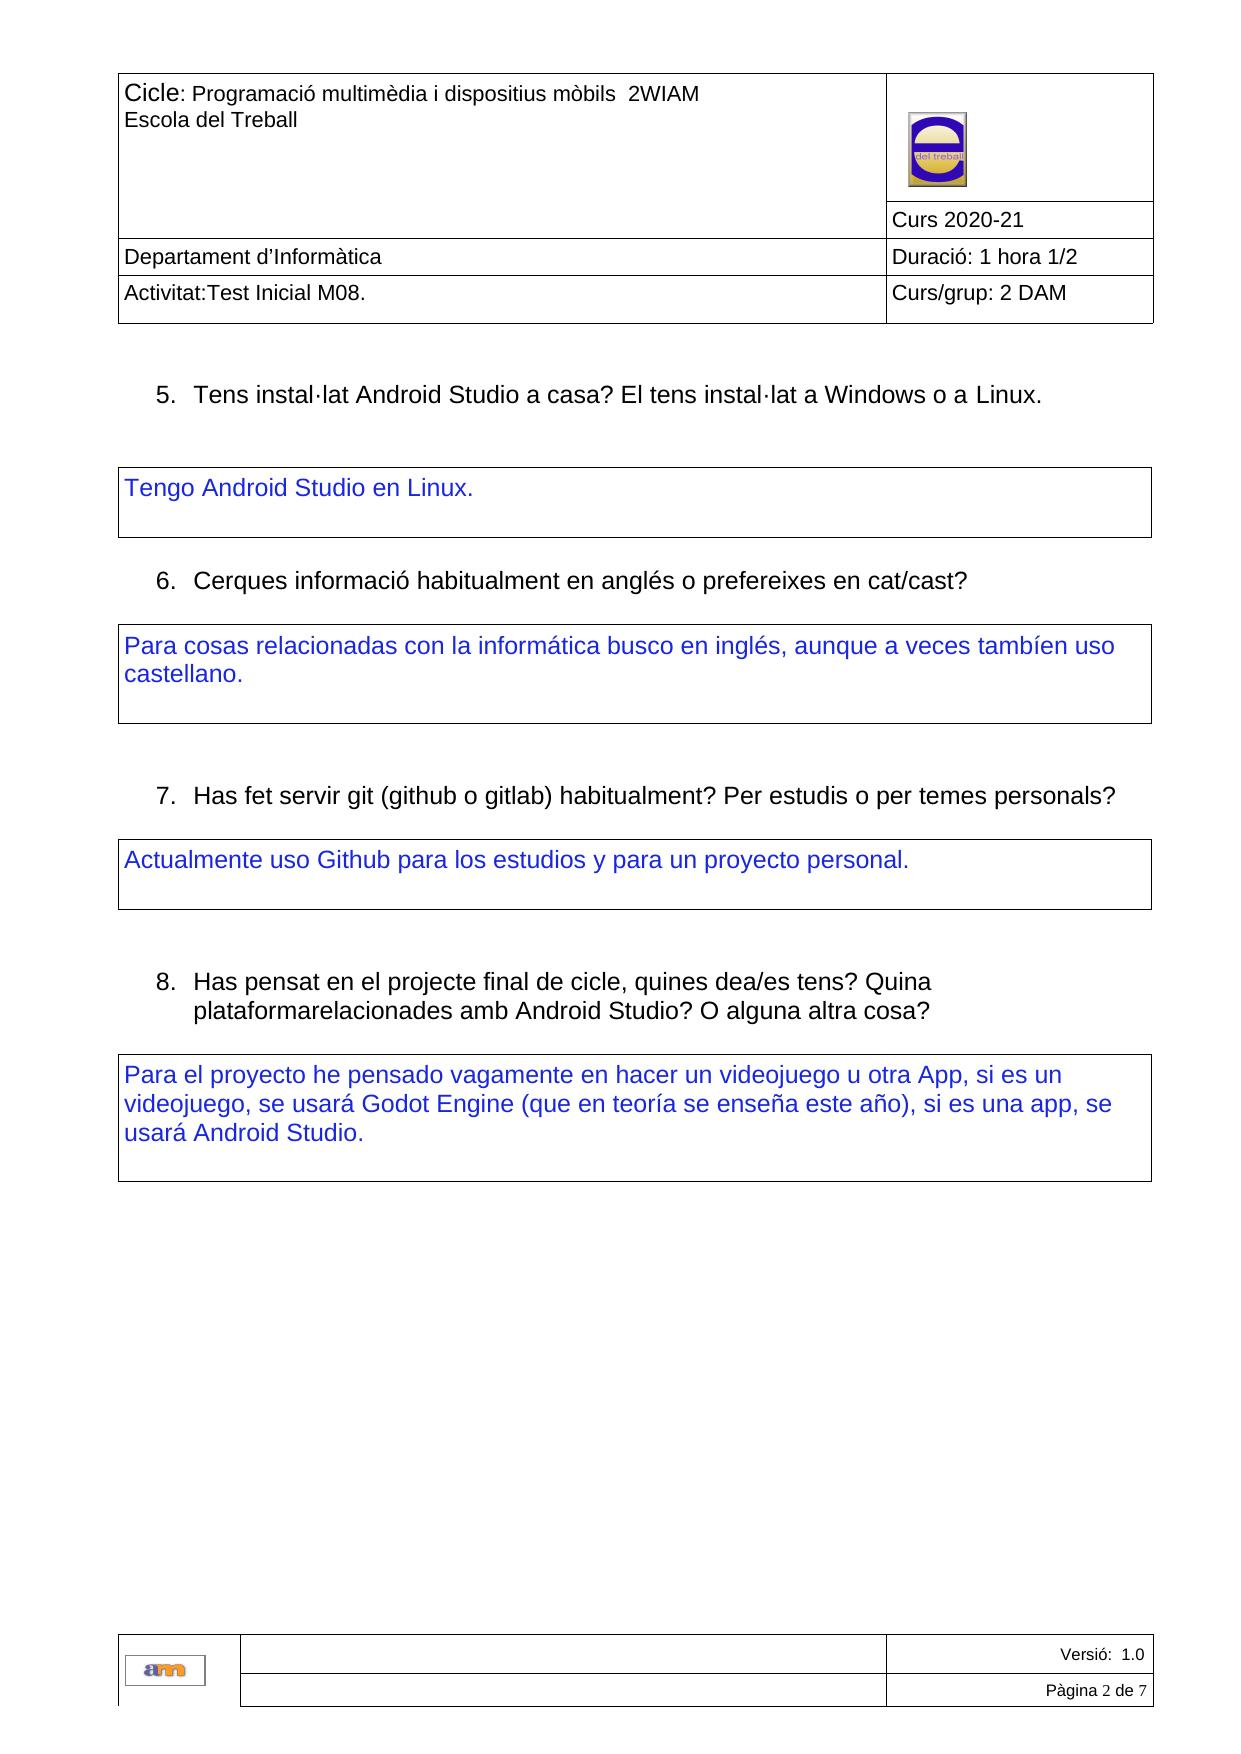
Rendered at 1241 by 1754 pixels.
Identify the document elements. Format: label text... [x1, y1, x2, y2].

picture [142, 1663, 189, 1678]
list Has pensat en el projecte final de cicle, quines dea/es tens? Quina plataformarelacionades amb Android Studio? O alguna altra cosa? [156, 967, 1152, 1025]
table_header Para cosas relacionadas con la informática busco en inglés, aunque a veces tambíen uso castellano. [119, 625, 1151, 723]
picture [908, 112, 967, 187]
table_header Para el proyecto he pensado vagamente en hacer un videojuego u otra App, si es un videojuego, se usará Godot Engine (que en teoría se enseña este año), si es una app, se usará Android Studio. [119, 1055, 1151, 1181]
table_header Actualmente uso Github para los estudios y para un proyecto personal. [119, 840, 1151, 909]
list Cerques informació habitualment en anglés o prefereixes en cat/cast? [156, 566, 1152, 595]
list Tens instal·lat Android Studio a casa? El tens instal·lat a Windows o a Linux. [156, 380, 1152, 409]
list Has fet servir git (github o gitlab) habitualment? Per estudis o per temes personals? [156, 781, 1152, 810]
table_header Tengo Android Studio en Linux. [119, 468, 1151, 537]
